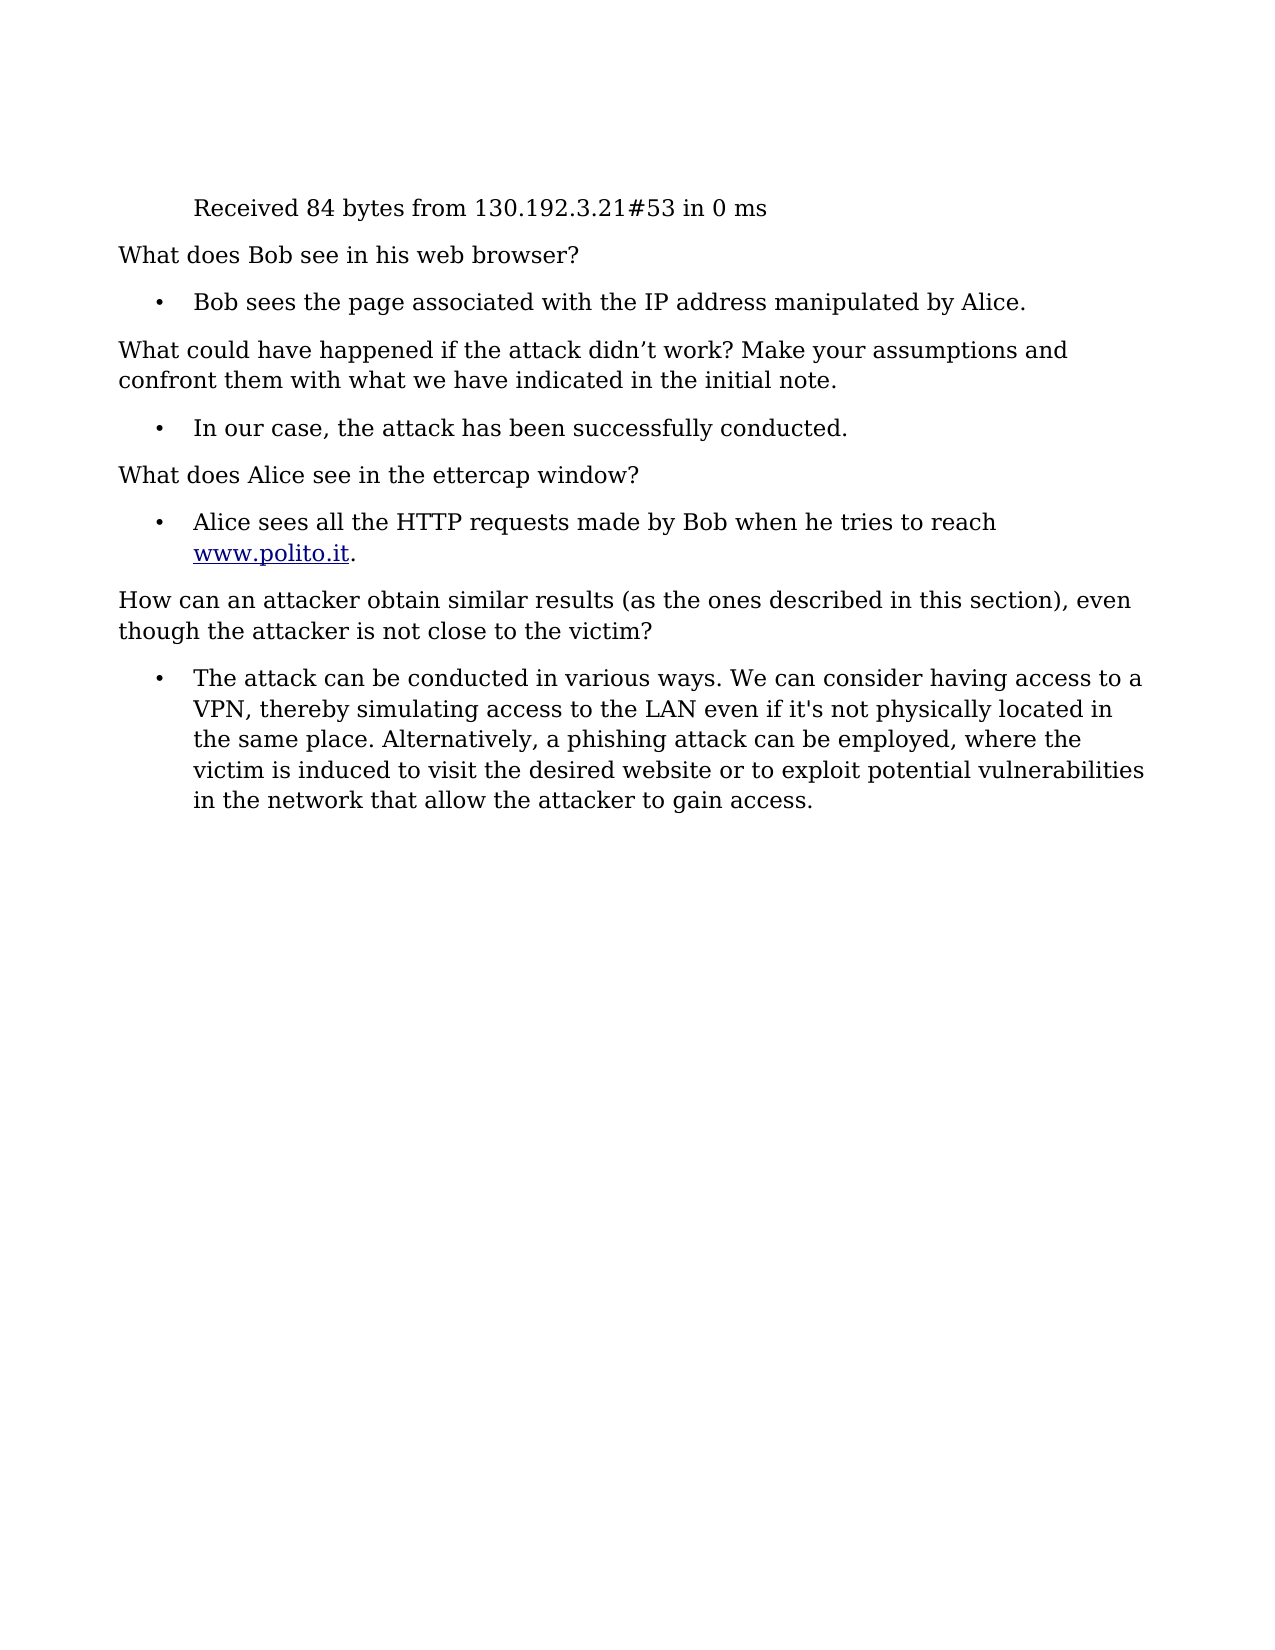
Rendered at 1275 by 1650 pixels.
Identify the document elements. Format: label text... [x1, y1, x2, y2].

text What does Alice see in the ettercap window? [118, 462, 1157, 489]
list The attack can be conducted in various ways. We can consider having access to a VPN, thereby simulating access to the LAN even if it's not physically located in the same place. Alternatively, a phishing attack can be employed, where the victim is induced to visit the desired website or to exploit potential vulnerabilities in the network that allow the attacker to gain access. [156, 665, 1157, 814]
text What does Bob see in his web browser? [118, 242, 1157, 269]
list Bob sees the page associated with the IP address manipulated by Alice. [156, 289, 1157, 316]
text What could have happened if the attack didn’t work? Make your assumptions and confront them with what we have indicated in the initial note. [118, 337, 1157, 394]
list Received 84 bytes from 130.192.3.21#53 in 0 ms [156, 195, 1157, 222]
list Alice sees all the HTTP requests made by Bob when he tries to reach www.polito.it. [156, 509, 1157, 567]
list In our case, the attack has been successfully conducted. [156, 415, 1157, 441]
text How can an attacker obtain similar results (as the ones described in this section), even though the attacker is not close to the victim? [118, 587, 1157, 644]
